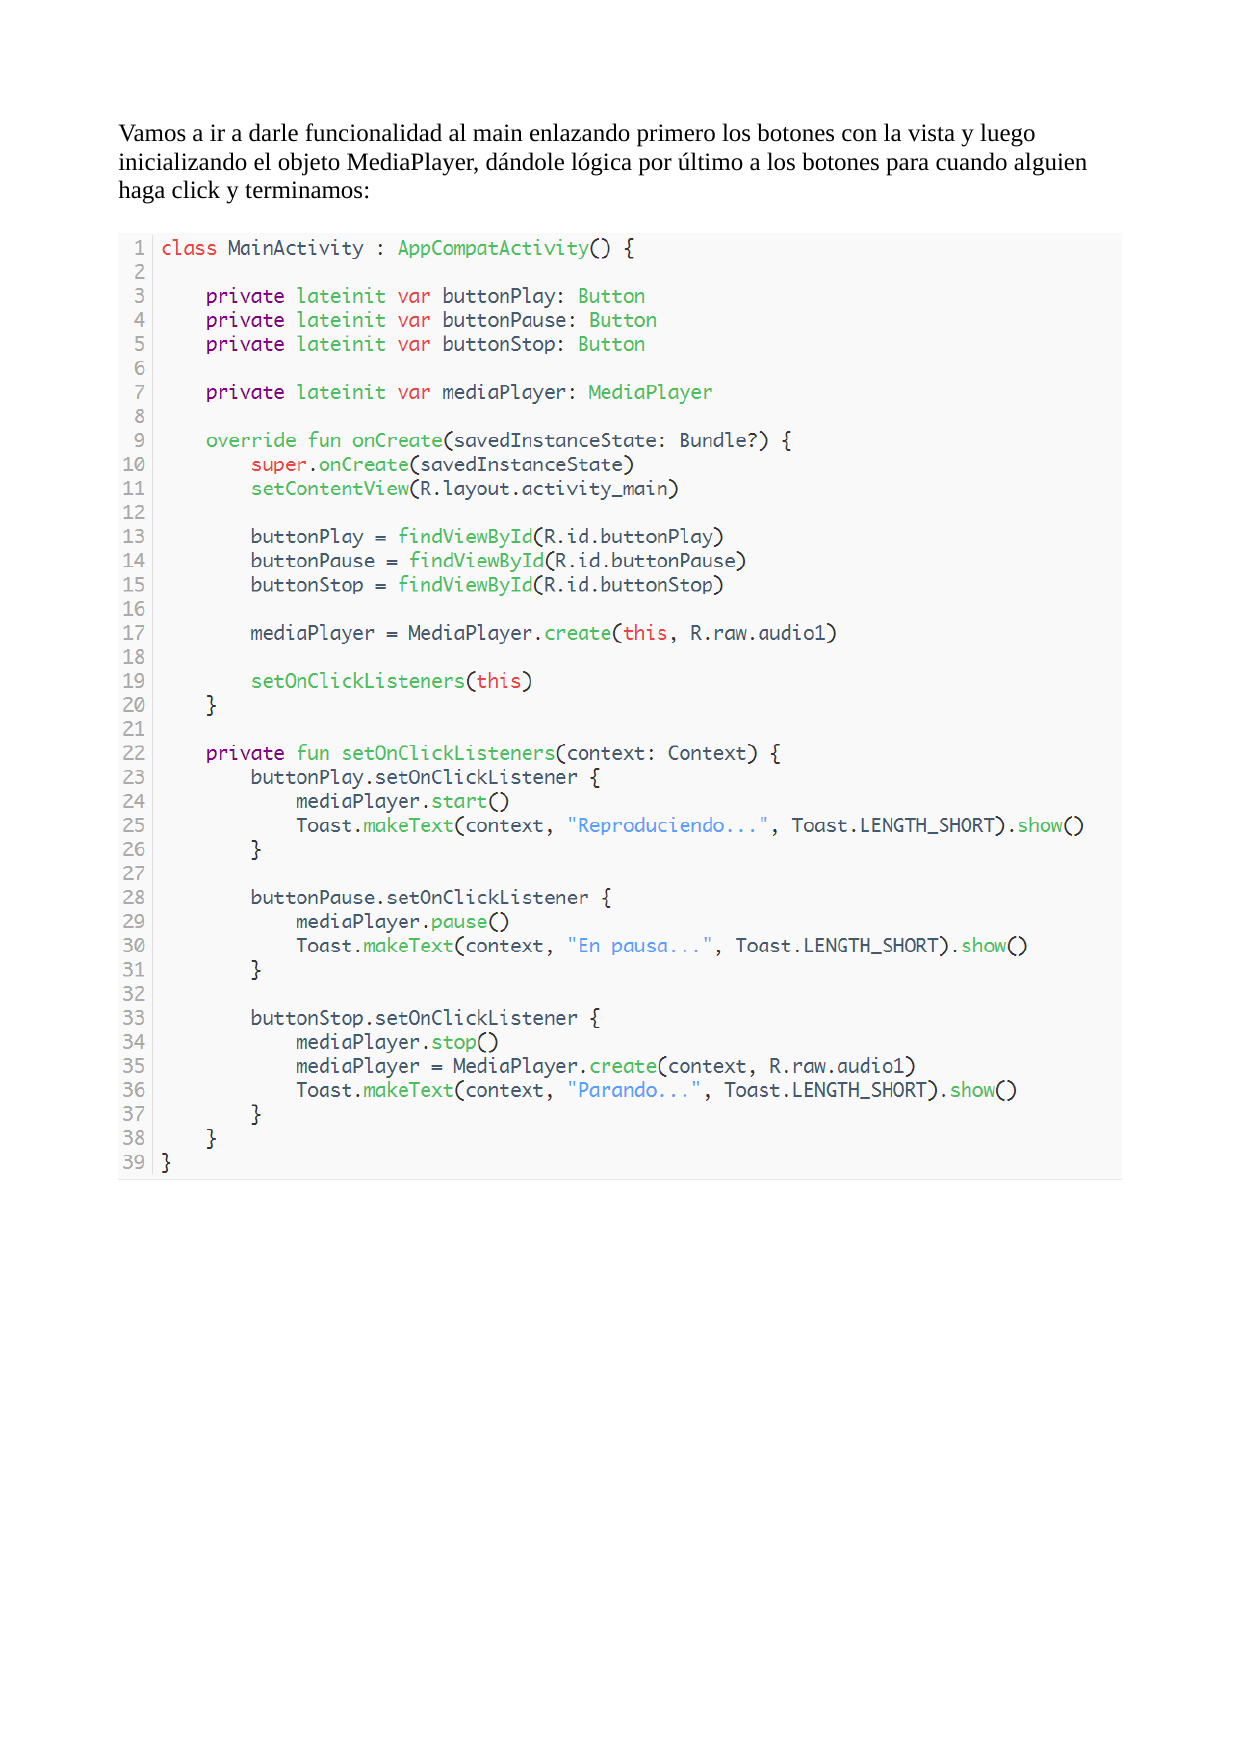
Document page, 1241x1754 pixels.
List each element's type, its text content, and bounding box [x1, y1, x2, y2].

picture [118, 233, 1123, 1181]
text Vamos a ir a darle funcionalidad al main enlazando primero los botones con la vista y luego inicializando el objeto MediaPlayer, dándole lógica por último a los botones para cuando alguien haga click y terminamos: [118, 118, 1122, 204]
